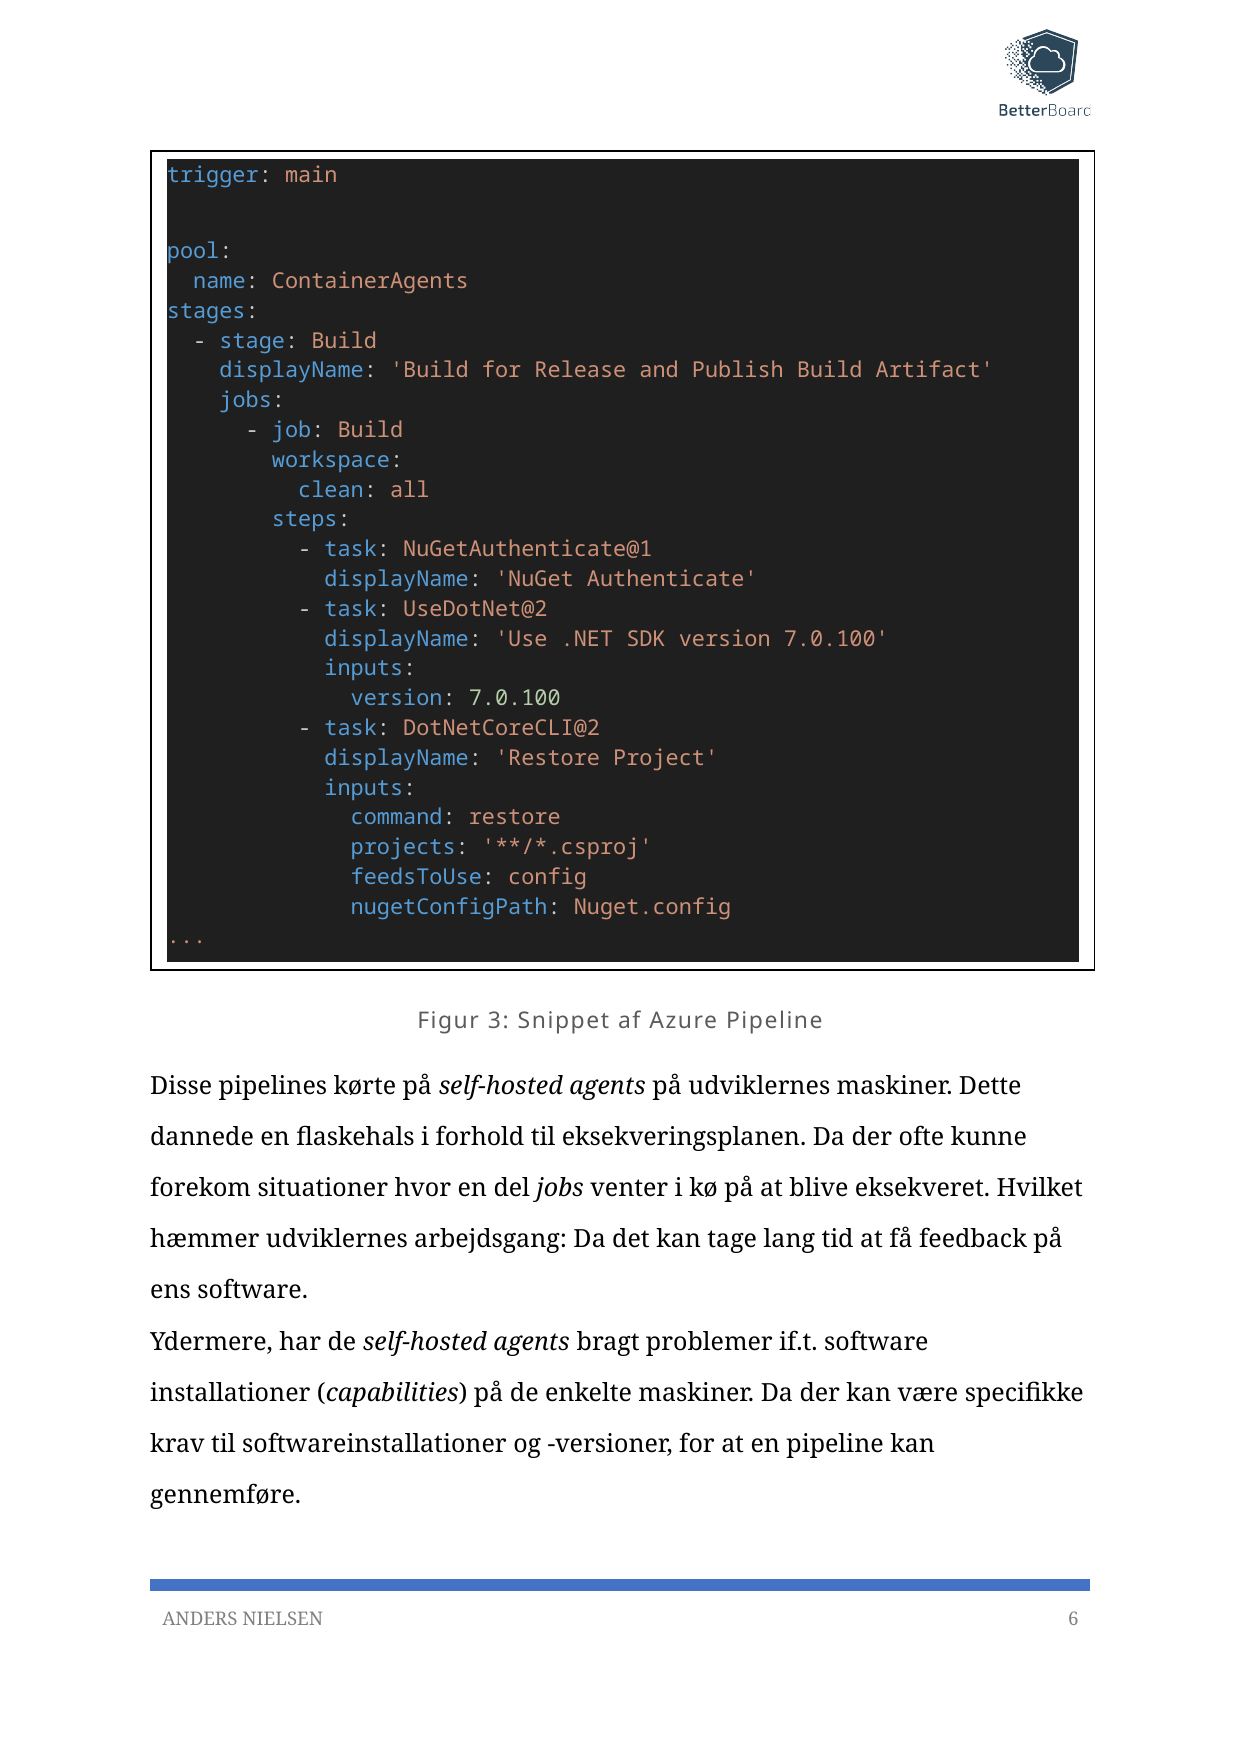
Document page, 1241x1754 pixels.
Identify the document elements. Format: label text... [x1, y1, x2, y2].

subtitle Figur 3: Snippet af Azure Pipeline [150, 1004, 1090, 1036]
text version: 7.0.100 [167, 682, 1079, 712]
text ... [167, 921, 1079, 950]
text name: ContainerAgents [167, 265, 1079, 295]
text - task: DotNetCoreCLI@2 [167, 712, 1079, 742]
text stages: [167, 295, 1079, 325]
text inputs: [167, 652, 1079, 682]
text feedsToUse: config [167, 861, 1079, 891]
text - job: Build [167, 414, 1079, 444]
text command: restore [167, 801, 1079, 831]
text inputs: [167, 772, 1079, 801]
text - task: UseDotNet@2 [167, 593, 1079, 623]
text pool: [167, 235, 1079, 265]
text steps: [167, 503, 1079, 533]
text jobs: [167, 384, 1079, 414]
text - stage: Build [167, 325, 1079, 354]
text projects: '**/*.csproj' [167, 831, 1079, 861]
text displayName: 'Use .NET SDK version 7.0.100' [167, 623, 1079, 652]
text nugetConfigPath: Nuget.config [167, 891, 1079, 921]
text - task: NuGetAuthenticate@1 [167, 533, 1079, 563]
text displayName: 'Build for Release and Publish Build Artifact' [167, 354, 1079, 384]
text displayName: 'Restore Project' [167, 742, 1079, 772]
text Disse pipelines kørte på self-hosted agents på udviklernes maskiner. Dette dannede en flaskehals i forhold til eksekveringsplanen. Da der ofte kunne forekom situationer hvor en del jobs venter i kø på at blive eksekveret. Hvilket hæmmer udviklernes arbejdsgang: Da det kan tage lang tid at få feedback på ens software. Ydermere, har de self-hosted agents bragt problemer if.t. software installationer (capabilities) på de enkelte maskiner. Da der kan være specifikke krav til softwareinstallationer og -versioner, for at en pipeline kan gennemføre. [150, 1068, 1090, 1510]
text workspace: [167, 444, 1079, 474]
text clean: all [167, 474, 1079, 503]
text trigger: main [167, 159, 1079, 189]
text displayName: 'NuGet Authenticate' [167, 563, 1079, 593]
